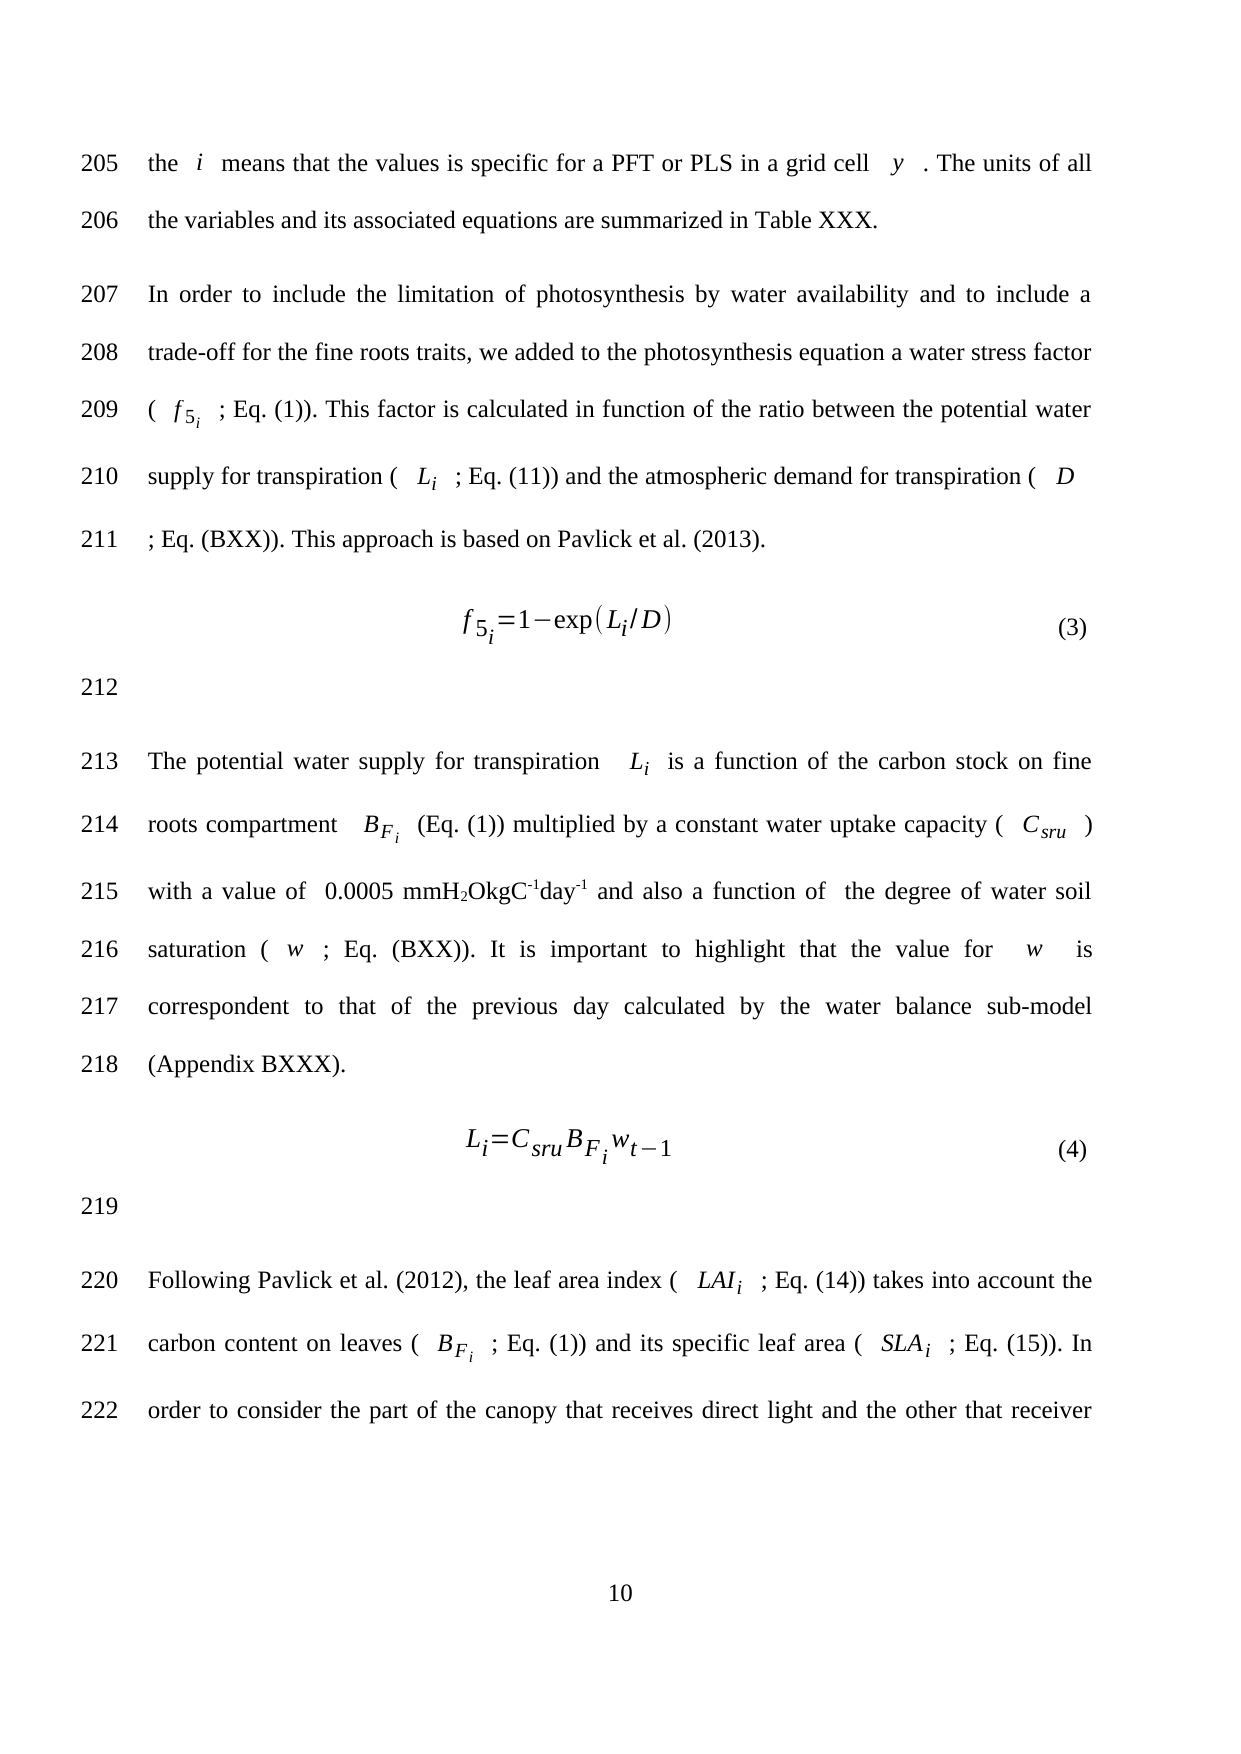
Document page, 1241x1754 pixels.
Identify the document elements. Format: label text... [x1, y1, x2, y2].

table_header [148, 1123, 987, 1191]
table_header (3) [988, 598, 1093, 672]
text Hereafter we describe the ecophysiological linked to the traits trade-offs. The complete CAETÊ formulation can be found in Appendix (A – XXXXXX). In the subsequent formulas themeans that the values is specific for a PFT or PLS in a grid cell. The units of all the variables and its associated equations are summarized in Table XXX. [148, 148, 1093, 234]
text In order to include the limitation of photosynthesis by water availability and to include a trade-off for the fine roots traits, we added to the photosynthesis equation a water stress factor (; Eq. (1)). This factor is calculated in function of the ratio between the potential water supply for transpiration (; Eq. (11)) and the atmospheric demand for transpiration (; Eq. (BXX)). This approach is based on Pavlick et al. (2013). [148, 279, 1093, 553]
table_header [148, 598, 987, 672]
text Following Pavlick et al. (2012), the leaf area index (; Eq. (14)) takes into account the carbon content on leaves (; Eq. (1)) and its specific leaf area (; Eq. (15)). In order to consider the part of the canopy that receives direct light and the other that receiver only diffused light,is partitionned in (Eq. (BXXX)) and(Eq. (BXX); see more details in appendix XXX). [148, 1265, 1093, 1424]
text The potential water supply for transpiration is a function of the carbon stock on fine roots compartment (Eq. (1)) multiplied by a constant water uptake capacity () with a value of 0.0005 mmH2OkgC-1day-1 and also a function of the degree of water soil saturation (; Eq. (BXX)). It is important to highlight that the value for is correspondent to that of the previous day calculated by the water balance sub-model (Appendix BXXX). [148, 746, 1093, 1077]
table_header (4) [988, 1123, 1093, 1191]
